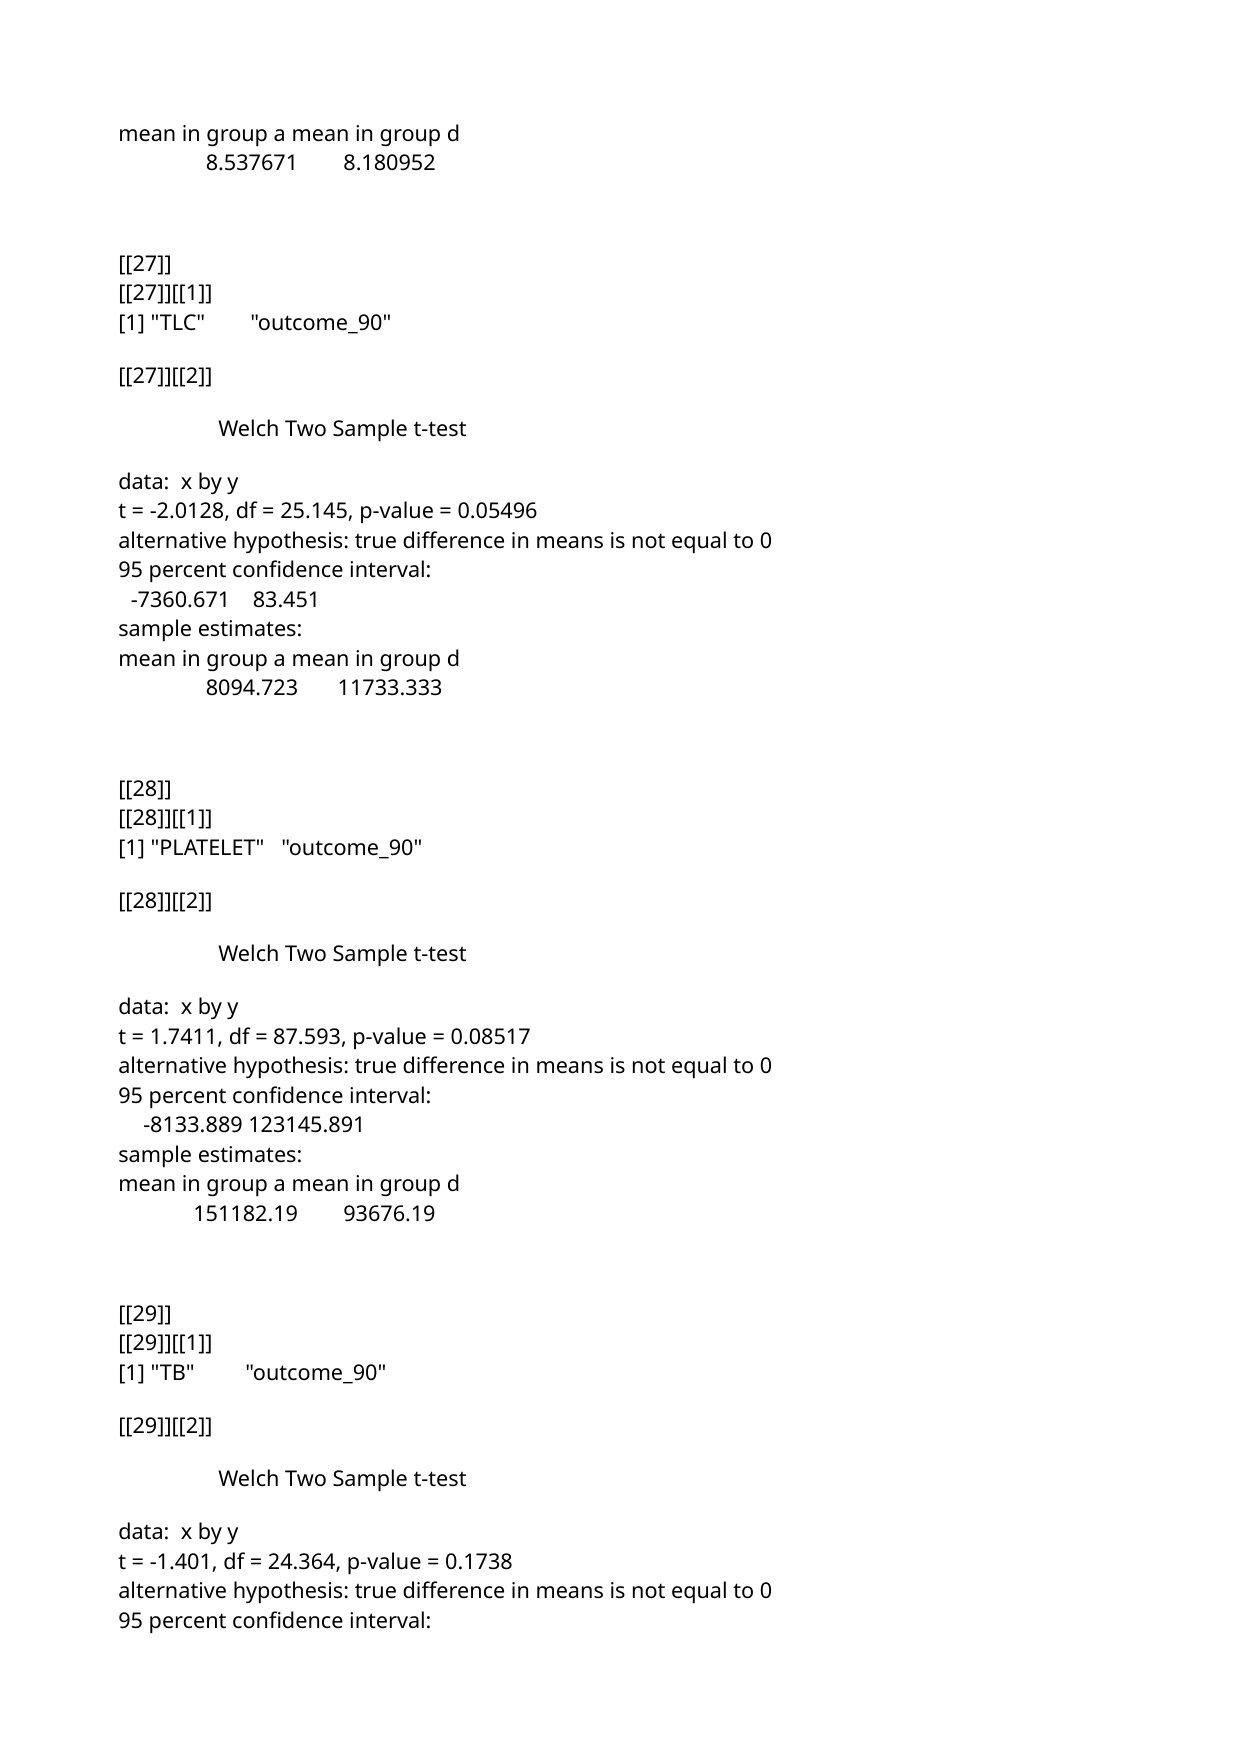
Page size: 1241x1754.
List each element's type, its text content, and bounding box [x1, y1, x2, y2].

text Welch Two Sample t-test [118, 413, 1122, 443]
text Welch Two Sample t-test [118, 1463, 1122, 1493]
text mean in group a mean in group d [118, 118, 1122, 148]
text alternative hypothesis: true difference in means is not equal to 0 [118, 525, 1122, 555]
text [[29]] [118, 1298, 1122, 1328]
text [1] "TLC" "outcome_90" [118, 307, 1122, 336]
text mean in group a mean in group d [118, 643, 1122, 673]
text Welch Two Sample t-test [118, 938, 1122, 968]
text 95 percent confidence interval: [118, 1080, 1122, 1109]
text [[28]] [118, 773, 1122, 803]
text [[27]][[2]] [118, 360, 1122, 389]
text alternative hypothesis: true difference in means is not equal to 0 [118, 1576, 1122, 1605]
text t = -1.401, df = 24.364, p-value = 0.1738 [118, 1546, 1122, 1576]
text mean in group a mean in group d [118, 1168, 1122, 1198]
text 8.537671 8.180952 [118, 148, 1122, 177]
text [[29]][[2]] [118, 1410, 1122, 1440]
text data: x by y [118, 466, 1122, 496]
text 95 percent confidence interval: [118, 555, 1122, 584]
text 95 percent confidence interval: [118, 1605, 1122, 1634]
text [1] "TB" "outcome_90" [118, 1357, 1122, 1387]
text -7360.671 83.451 [118, 584, 1122, 614]
text [[27]][[1]] [118, 277, 1122, 307]
text t = 1.7411, df = 87.593, p-value = 0.08517 [118, 1021, 1122, 1050]
text sample estimates: [118, 614, 1122, 643]
text [[29]][[1]] [118, 1328, 1122, 1357]
text [[27]] [118, 248, 1122, 277]
text data: x by y [118, 1517, 1122, 1546]
text 151182.19 93676.19 [118, 1198, 1122, 1227]
text data: x by y [118, 991, 1122, 1021]
text sample estimates: [118, 1139, 1122, 1168]
text -8133.889 123145.891 [118, 1109, 1122, 1139]
text [1] "PLATELET" "outcome_90" [118, 832, 1122, 862]
text [[28]][[1]] [118, 803, 1122, 832]
text [[28]][[2]] [118, 885, 1122, 915]
text t = -2.0128, df = 25.145, p-value = 0.05496 [118, 496, 1122, 525]
text 8094.723 11733.333 [118, 673, 1122, 702]
text alternative hypothesis: true difference in means is not equal to 0 [118, 1050, 1122, 1080]
